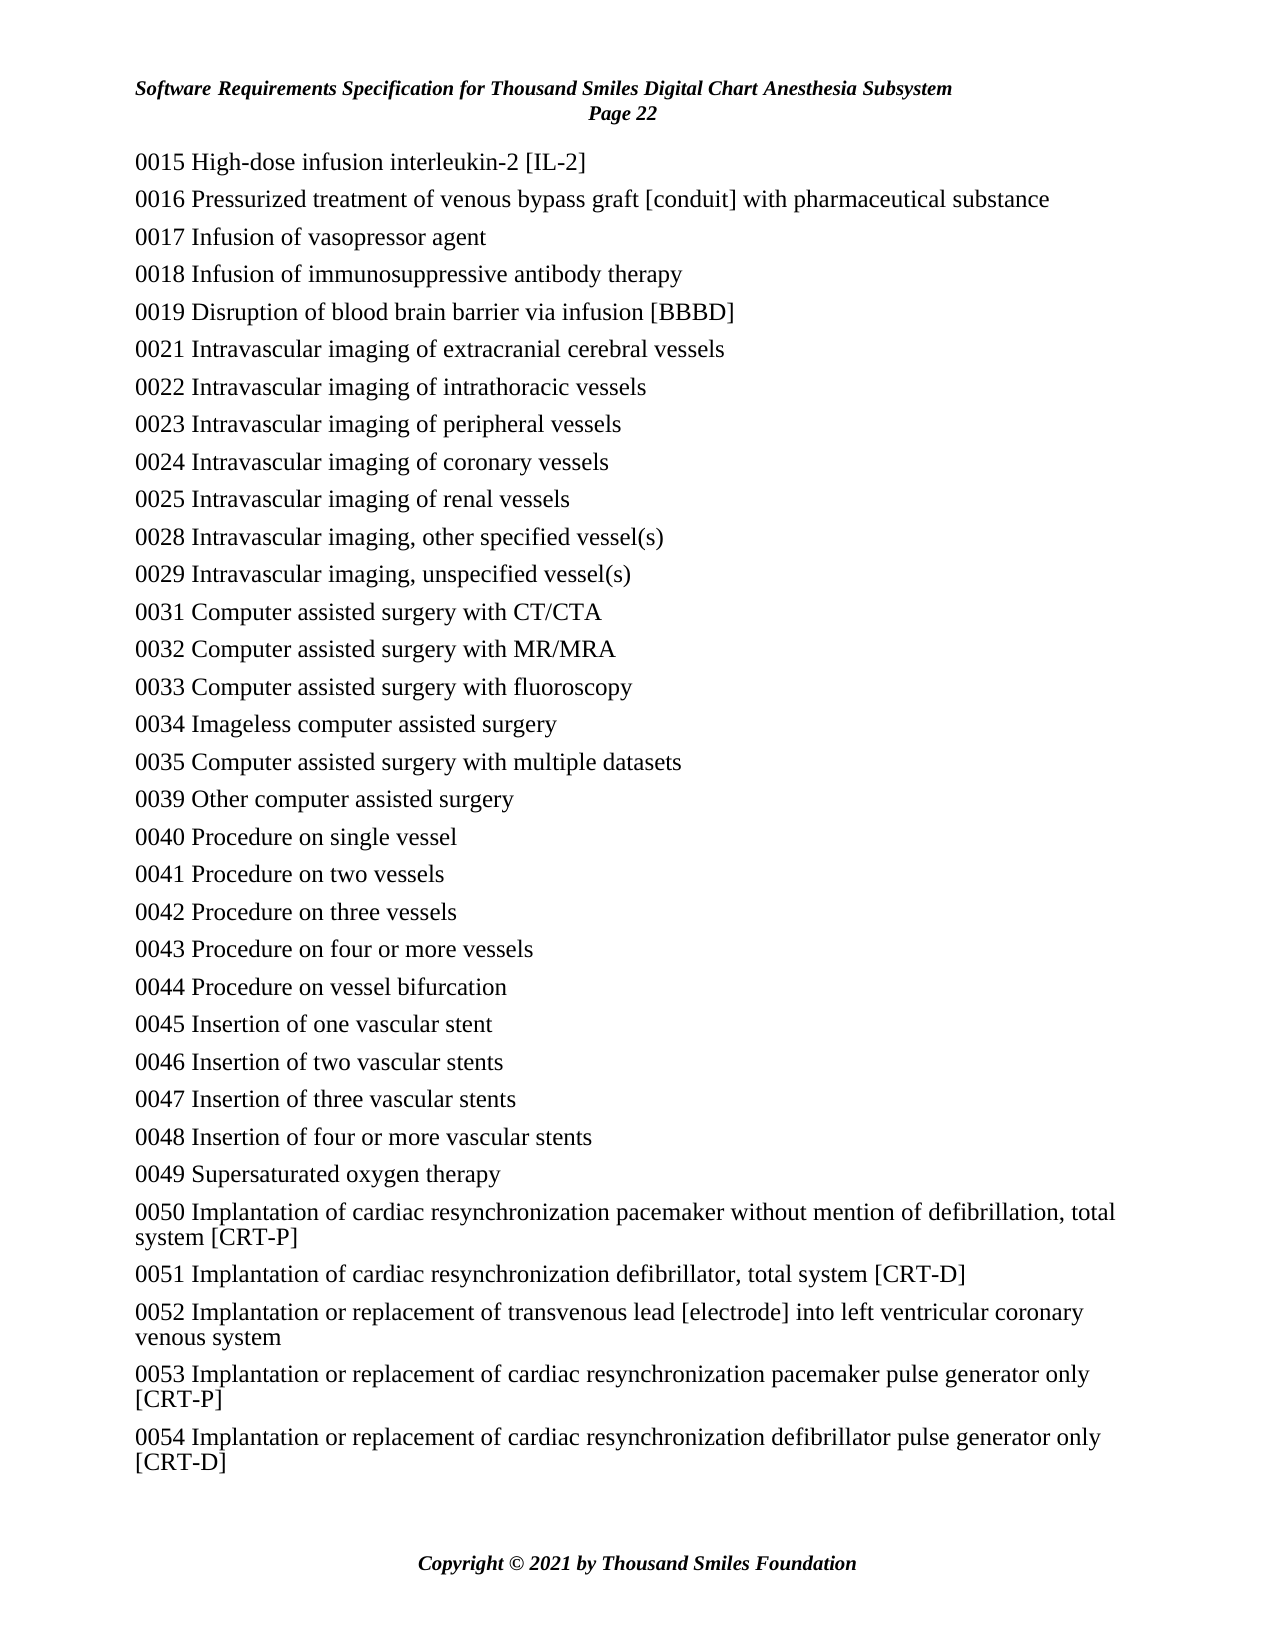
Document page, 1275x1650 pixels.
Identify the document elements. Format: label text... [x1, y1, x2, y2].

text 0022 Intravascular imaging of intrathoracic vessels [135, 375, 1140, 400]
text 0052 Implantation or replacement of transvenous lead [electrode] into left ventricular coronary venous system [135, 1300, 1140, 1350]
text 0015 High-dose infusion interleukin-2 [IL-2] [135, 150, 1140, 175]
text 0054 Implantation or replacement of cardiac resynchronization defibrillator pulse generator only [CRT-D] [135, 1425, 1140, 1475]
text 0032 Computer assisted surgery with MR/MRA [135, 637, 1140, 662]
text 0024 Intravascular imaging of coronary vessels [135, 450, 1140, 475]
text 0023 Intravascular imaging of peripheral vessels [135, 412, 1140, 437]
text 0051 Implantation of cardiac resynchronization defibrillator, total system [CRT-D] [135, 1262, 1140, 1287]
text 0047 Insertion of three vascular stents [135, 1087, 1140, 1112]
text 0031 Computer assisted surgery with CT/CTA [135, 600, 1140, 625]
text 0018 Infusion of immunosuppressive antibody therapy [135, 262, 1140, 287]
text 0053 Implantation or replacement of cardiac resynchronization pacemaker pulse generator only [CRT-P] [135, 1362, 1140, 1412]
text 0042 Procedure on three vessels [135, 900, 1140, 925]
text 0025 Intravascular imaging of renal vessels [135, 487, 1140, 512]
text 0039 Other computer assisted surgery [135, 787, 1140, 812]
text 0049 Supersaturated oxygen therapy [135, 1162, 1140, 1187]
text 0016 Pressurized treatment of venous bypass graft [conduit] with pharmaceutical substance [135, 187, 1140, 212]
text 0034 Imageless computer assisted surgery [135, 712, 1140, 737]
text 0029 Intravascular imaging, unspecified vessel(s) [135, 562, 1140, 587]
text 0048 Insertion of four or more vascular stents [135, 1125, 1140, 1150]
text 0045 Insertion of one vascular stent [135, 1012, 1140, 1037]
text 0019 Disruption of blood brain barrier via infusion [BBBD] [135, 300, 1140, 325]
text 0050 Implantation of cardiac resynchronization pacemaker without mention of defibrillation, total system [CRT-P] [135, 1200, 1140, 1250]
text 0017 Infusion of vasopressor agent [135, 225, 1140, 250]
text 0040 Procedure on single vessel [135, 825, 1140, 850]
text 0021 Intravascular imaging of extracranial cerebral vessels [135, 337, 1140, 362]
text 0035 Computer assisted surgery with multiple datasets [135, 750, 1140, 775]
text 0028 Intravascular imaging, other specified vessel(s) [135, 525, 1140, 550]
text 0044 Procedure on vessel bifurcation [135, 975, 1140, 1000]
text 0043 Procedure on four or more vessels [135, 937, 1140, 962]
text 0041 Procedure on two vessels [135, 862, 1140, 887]
text 0046 Insertion of two vascular stents [135, 1050, 1140, 1075]
text 0033 Computer assisted surgery with fluoroscopy [135, 675, 1140, 700]
